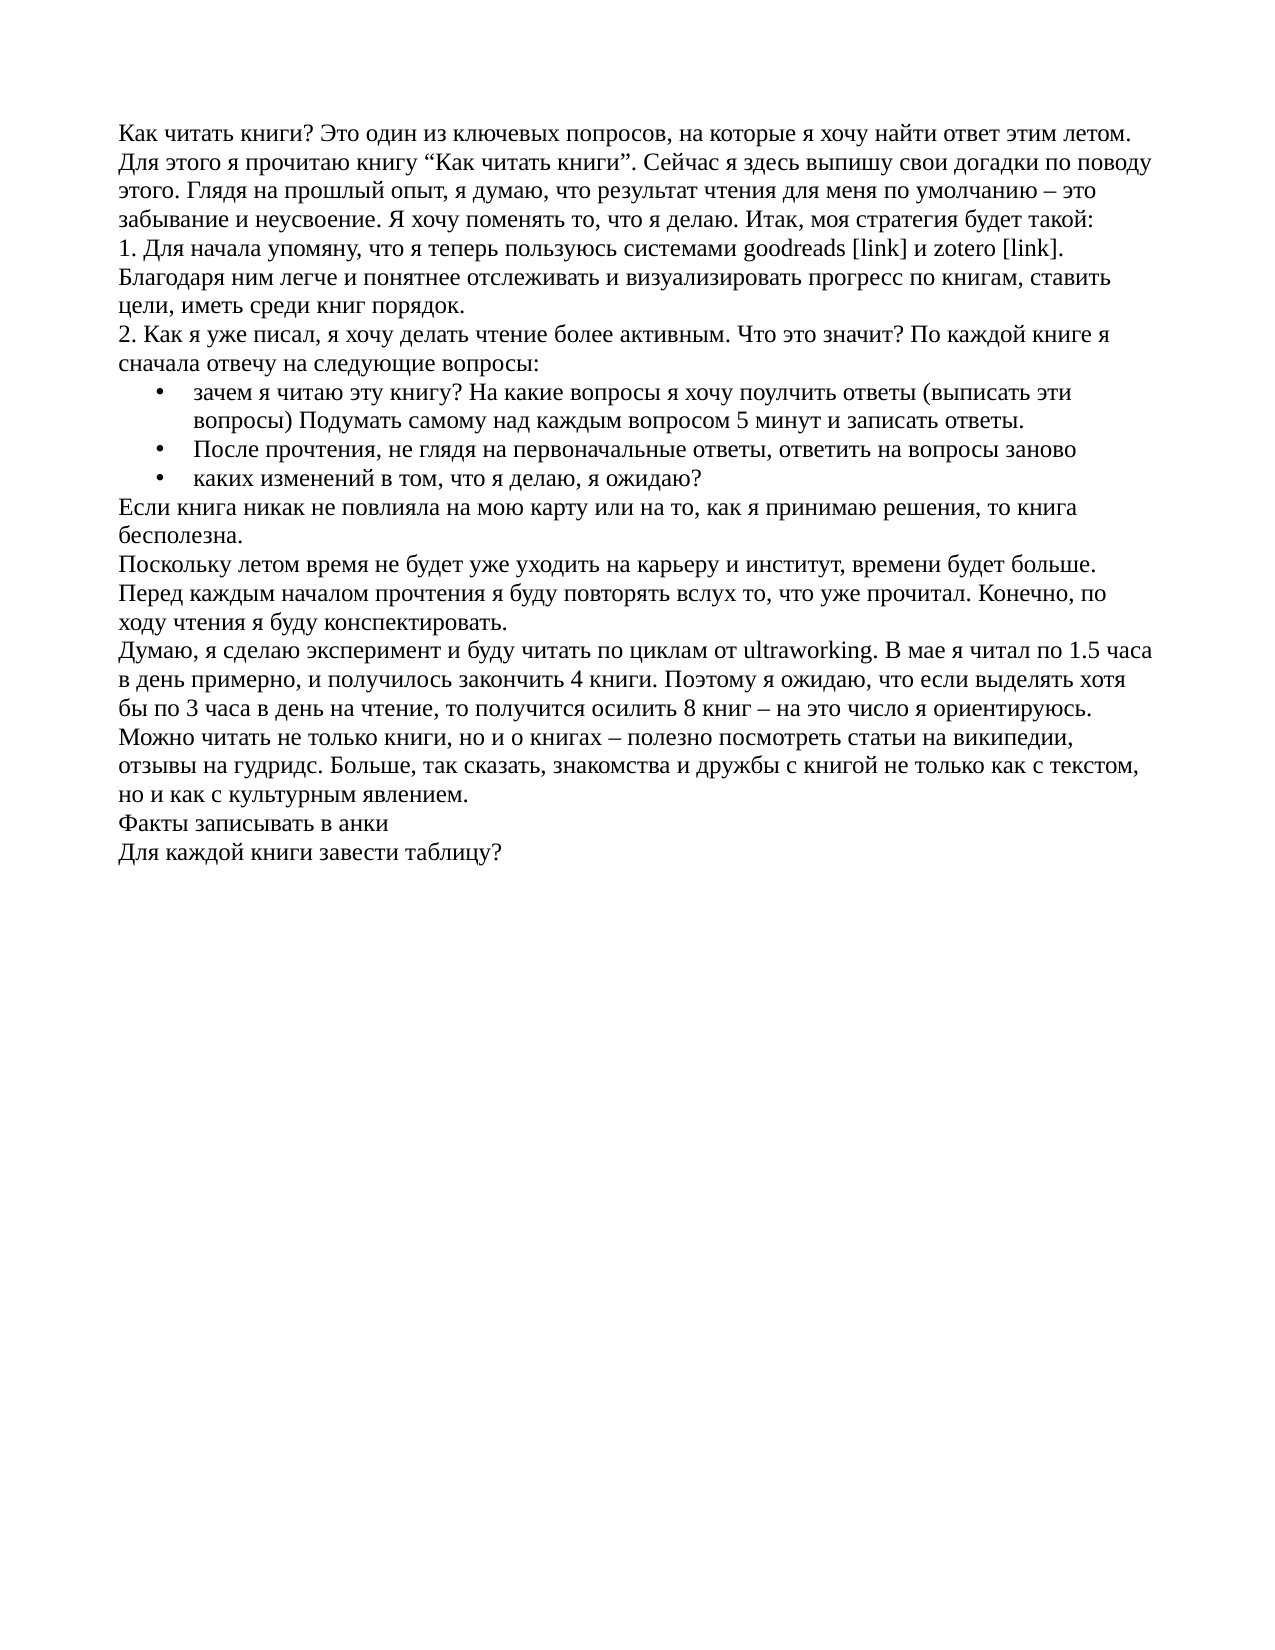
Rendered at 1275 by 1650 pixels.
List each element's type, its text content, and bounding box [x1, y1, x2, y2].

text 1. Для начала упомяну, что я теперь пользуюсь системами goodreads [link] и zotero [link]. Благодаря ним легче и понятнее отслеживать и визуализировать прогресс по книгам, ставить цели, иметь среди книг порядок. [118, 233, 1157, 319]
text Факты записывать в анки [118, 808, 1157, 837]
text Можно читать не только книги, но и о книгах – полезно посмотреть статьи на википедии, отзывы на гудридс. Больше, так сказать, знакомства и дружбы с книгой не только как с текстом, но и как с культурным явлением. [118, 722, 1157, 808]
text Если книга никак не повлияла на мою карту или на то, как я принимаю решения, то книга бесполезна. [118, 492, 1157, 549]
text Думаю, я сделаю эксперимент и буду читать по циклам от ultraworking. В мае я читал по 1.5 часа в день примерно, и получилось закончить 4 книги. Поэтому я ожидаю, что если выделять хотя бы по 3 часа в день на чтение, то получится осилить 8 книг – на это число я ориентируюсь. [118, 636, 1157, 722]
list каких изменений в том, что я делаю, я ожидаю? [156, 463, 1157, 492]
text 2. Как я уже писал, я хочу делать чтение более активным. Что это значит? По каждой книге я сначала отвечу на следующие вопросы: [118, 319, 1157, 377]
list После прочтения, не глядя на первоначальные ответы, ответить на вопросы заново [156, 434, 1157, 463]
list зачем я читаю эту книгу? На какие вопросы я хочу поулчить ответы (выписать эти вопросы) Подумать самому над каждым вопросом 5 минут и записать ответы. [156, 377, 1157, 434]
text Поскольку летом время не будет уже уходить на карьеру и институт, времени будет больше. Перед каждым началом прочтения я буду повторять вслух то, что уже прочитал. Конечно, по ходу чтения я буду конспектировать. [118, 549, 1157, 636]
text Как читать книги? Это один из ключевых попросов, на которые я хочу найти ответ этим летом. Для этого я прочитаю книгу “Как читать книги”. Сейчас я здесь выпишу свои догадки по поводу этого. Глядя на прошлый опыт, я думаю, что результат чтения для меня по умолчанию – это забывание и неусвоение. Я хочу поменять то, что я делаю. Итак, моя стратегия будет такой: [118, 118, 1157, 233]
text Для каждой книги завести таблицу? [118, 837, 1157, 866]
